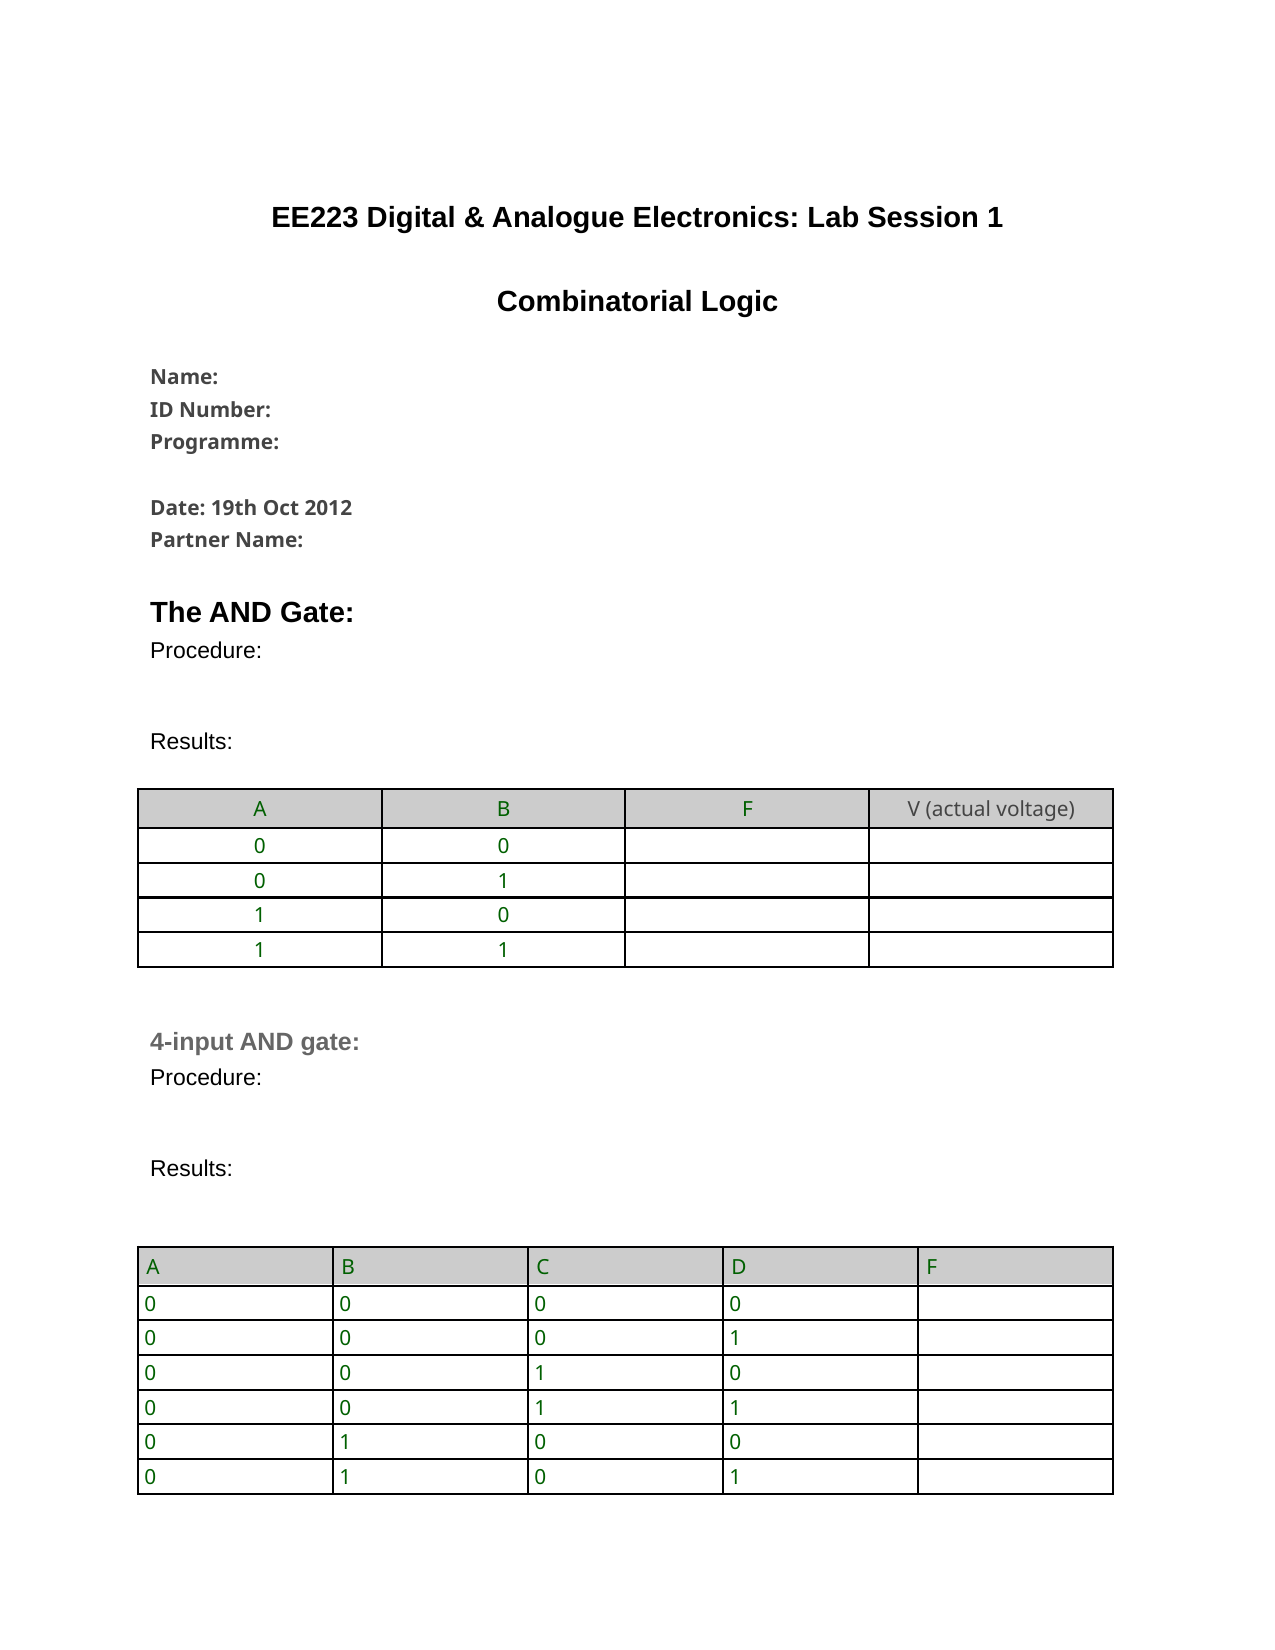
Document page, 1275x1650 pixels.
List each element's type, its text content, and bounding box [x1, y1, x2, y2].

subtitle 4-input AND gate: [150, 1027, 1125, 1056]
table_cell 1 [724, 1391, 917, 1423]
table_cell 0 [383, 829, 624, 862]
subtitle The AND Gate: [150, 595, 1125, 629]
table_cell [626, 829, 868, 862]
table_cell 0 [139, 1321, 332, 1354]
table_header V (actual voltage) [870, 790, 1112, 827]
text Procedure: [150, 637, 1125, 663]
table_cell 1 [334, 1460, 527, 1493]
table_cell 0 [139, 1391, 332, 1423]
table_cell 0 [529, 1321, 722, 1354]
table_header C [529, 1248, 722, 1284]
table_cell 0 [529, 1425, 722, 1458]
table_cell 1 [139, 899, 381, 931]
table_cell [870, 864, 1112, 896]
table_cell 0 [529, 1460, 722, 1493]
table_cell [919, 1321, 1112, 1354]
table_cell 0 [139, 1425, 332, 1458]
text Procedure: [150, 1064, 1125, 1091]
table_cell 0 [139, 1356, 332, 1388]
table_header A [139, 790, 381, 827]
table_cell [870, 829, 1112, 862]
table_header F [919, 1248, 1112, 1284]
table_cell 0 [139, 1460, 332, 1493]
table_cell 1 [529, 1356, 722, 1388]
table_cell 0 [724, 1287, 917, 1319]
table_cell 0 [724, 1425, 917, 1458]
table_header B [383, 790, 624, 827]
text Results: [150, 1155, 1125, 1181]
table_cell [919, 1287, 1112, 1319]
table_cell 0 [529, 1287, 722, 1319]
table_cell [626, 933, 868, 966]
table_cell 0 [334, 1356, 527, 1388]
table_cell 0 [334, 1391, 527, 1423]
text Programme: [150, 427, 1125, 456]
text ID Number: [150, 395, 1125, 423]
table_header F [626, 790, 868, 827]
table_cell [919, 1460, 1112, 1493]
table_cell 0 [334, 1287, 527, 1319]
table_cell 1 [334, 1425, 527, 1458]
table_cell 1 [529, 1391, 722, 1423]
table_cell [870, 933, 1112, 966]
table_cell 0 [139, 1287, 332, 1319]
text Partner Name: [150, 525, 1125, 554]
table_cell [626, 899, 868, 931]
table_header B [334, 1248, 527, 1284]
table_cell 1 [383, 864, 624, 896]
table_cell 0 [724, 1356, 917, 1388]
table_cell 0 [383, 899, 624, 931]
table_cell 1 [724, 1460, 917, 1493]
title Combinatorial Logic [150, 283, 1125, 317]
table_cell 0 [139, 829, 381, 862]
table_cell 1 [383, 933, 624, 966]
table_cell 0 [139, 864, 381, 896]
text Name: [150, 362, 1125, 391]
table_cell [870, 899, 1112, 931]
table_cell 1 [139, 933, 381, 966]
table_cell 1 [724, 1321, 917, 1354]
title EE223 Digital & Analogue Electronics: Lab Session 1 [150, 200, 1125, 233]
text Results: [150, 728, 1125, 754]
table_cell [919, 1391, 1112, 1423]
table_cell [919, 1356, 1112, 1388]
table_cell [626, 864, 868, 896]
table_cell [919, 1425, 1112, 1458]
table_header A [139, 1248, 332, 1284]
text Date: 19th Oct 2012 [150, 493, 1125, 521]
table_header D [724, 1248, 917, 1284]
table_cell 0 [334, 1321, 527, 1354]
